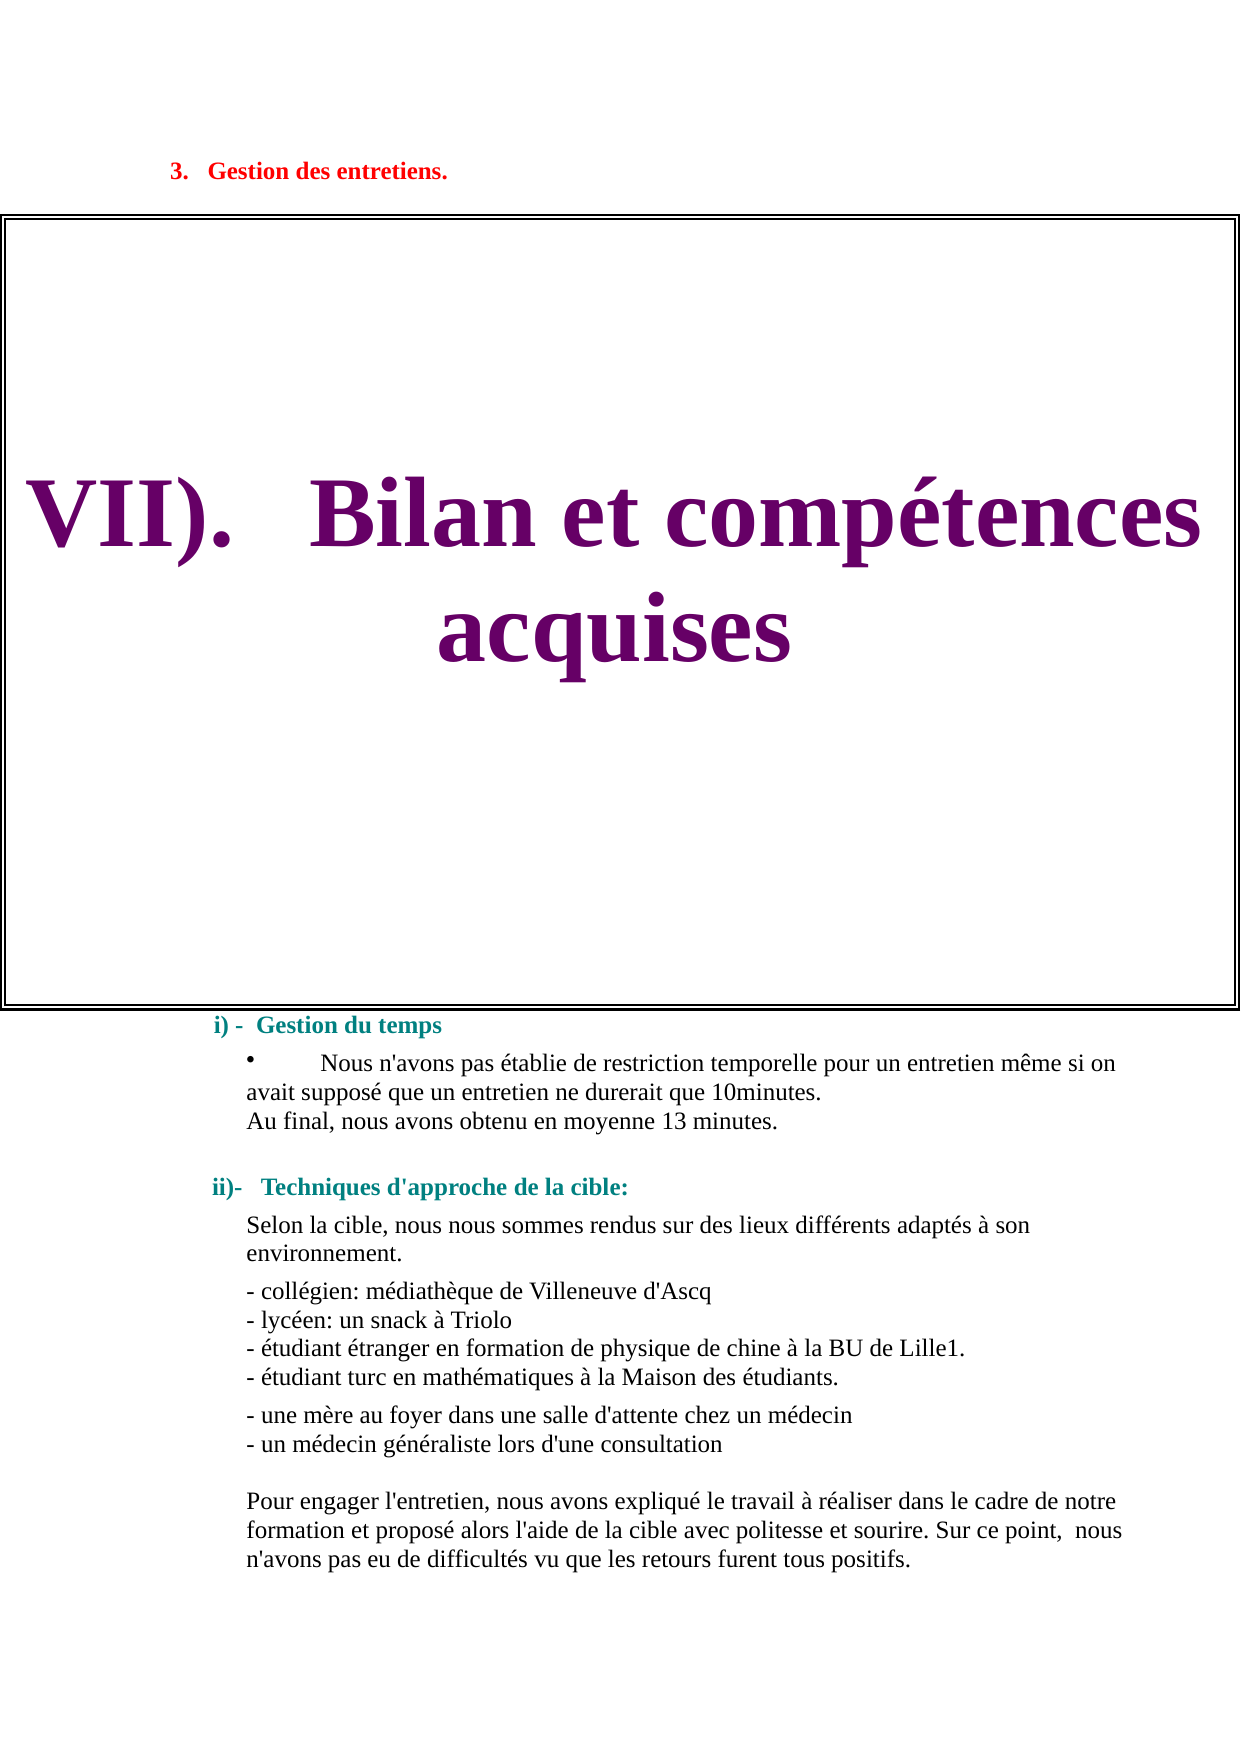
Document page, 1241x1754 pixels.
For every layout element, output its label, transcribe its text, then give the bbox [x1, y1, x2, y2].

list [132, 683, 1148, 1004]
list i) - Gestion du temps [132, 1011, 1148, 1039]
list ii)- Techniques d'approche de la cible: [118, 1172, 1148, 1201]
list Nous n'avons pas établie de restriction temporelle pour un entretien même si on avait supposé que un entretien ne durerait que 10minutes. Au final, nous avons obtenu en moyenne 13 minutes. [246, 1048, 1148, 1163]
text VII). Bilan et compétences acquises [9, 453, 1219, 683]
list Selon la cible, nous nous sommes rendus sur des lieux différents adaptés à son environnement. [246, 1210, 1148, 1267]
list 3. Gestion des entretiens. [132, 156, 1148, 213]
list - une mère au foyer dans une salle d'attente chez un médecin - un médecin généraliste lors d'une consultation Pour engager l'entretien, nous avons expliqué le travail à réaliser dans le cadre de notre formation et proposé alors l'aide de la cible avec politesse et sourire. Sur ce point, nous n'avons pas eu de difficultés vu que les retours furent tous positifs. [246, 1400, 1148, 1572]
list - collégien: médiathèque de Villeneuve d'Ascq - lycéen: un snack à Triolo - étudiant étranger en formation de physique de chine à la BU de Lille1. - étudiant turc en mathématiques à la Maison des étudiants. [246, 1276, 1148, 1391]
list [132, 222, 1148, 453]
